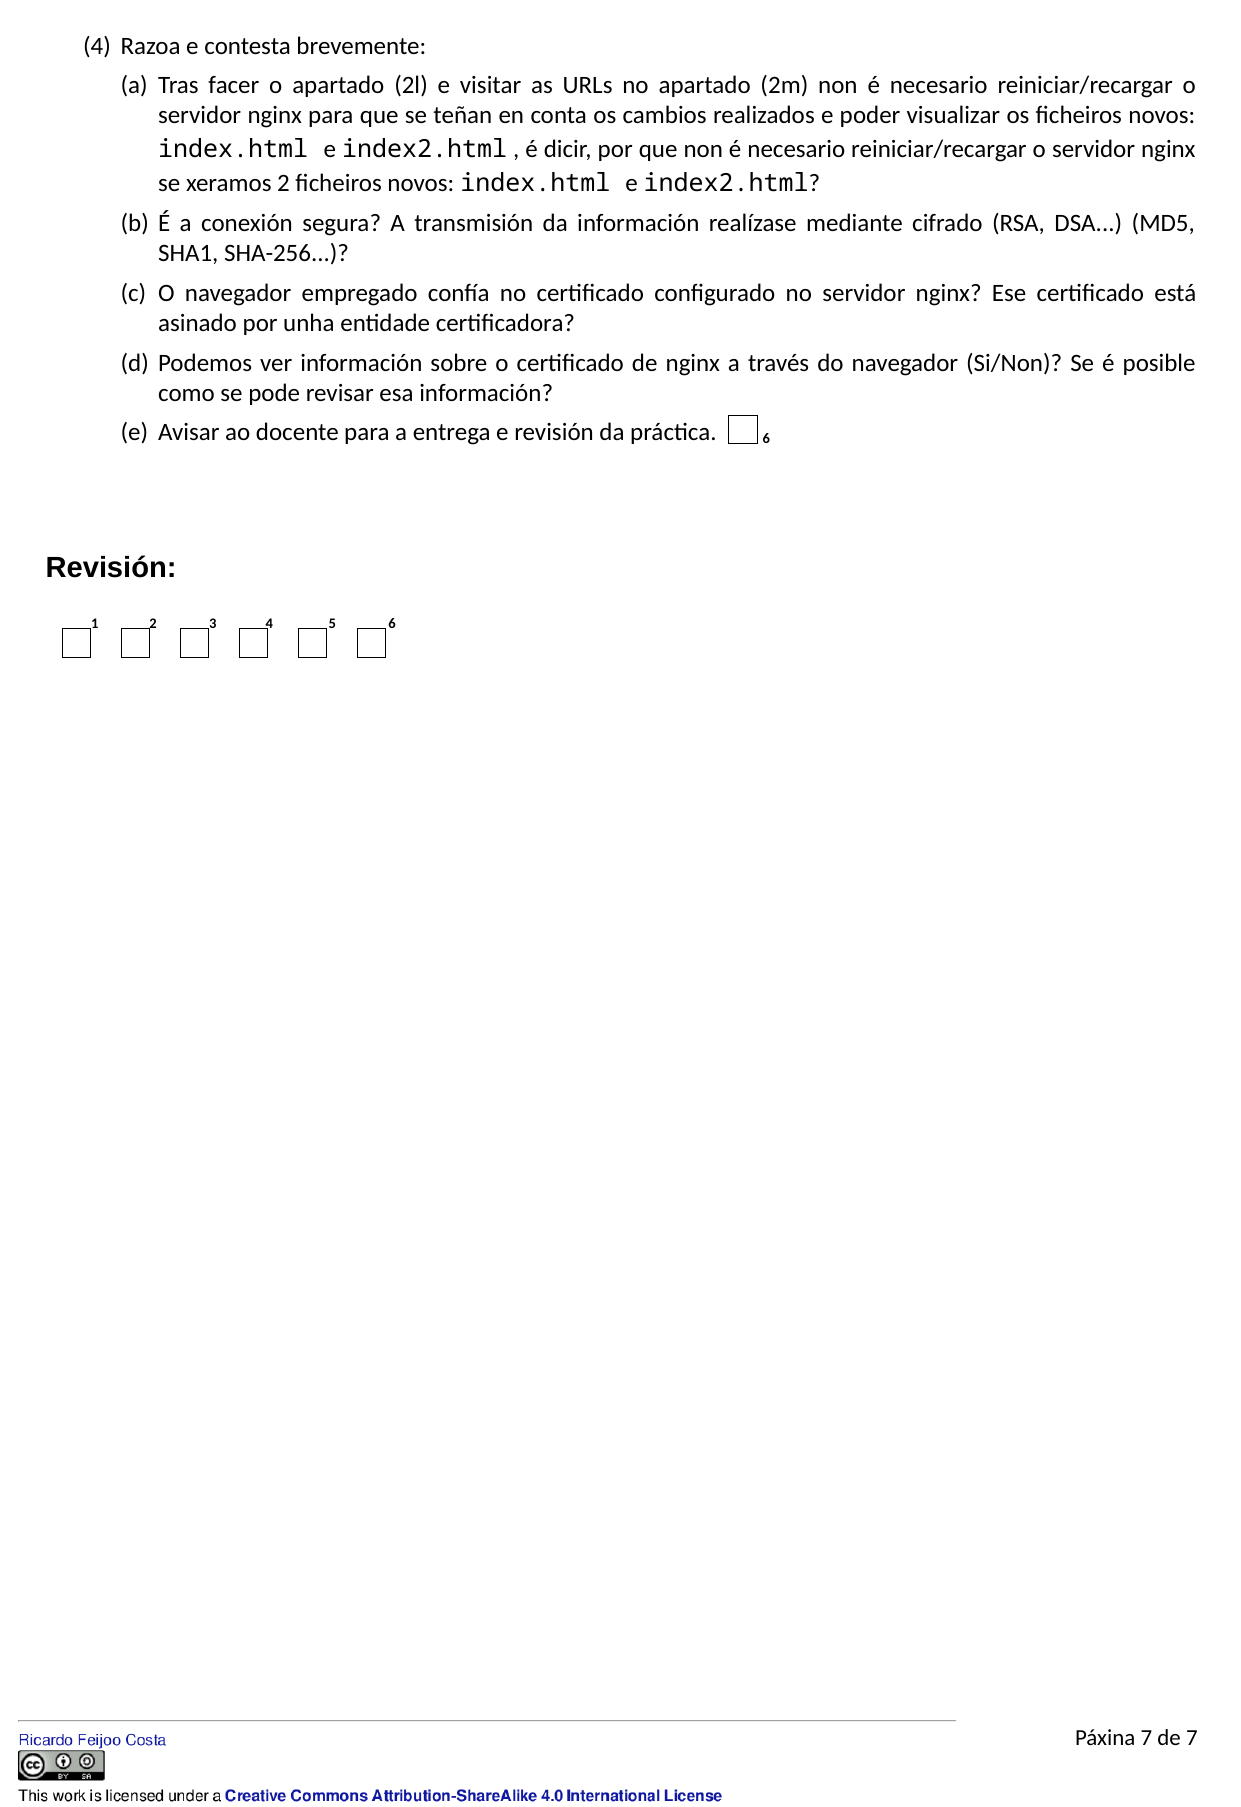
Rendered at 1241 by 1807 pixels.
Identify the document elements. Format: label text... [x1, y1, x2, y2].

picture [8, 1715, 957, 1806]
list Avisar ao docente para a entrega e revisión da práctica. 6 [120, 416, 1197, 447]
list O navegador empregado confía no certificado configurado no servidor nginx? Ese certificado está asinado por unha entidade certificadora? [120, 277, 1197, 338]
list Tras facer o apartado (2l) e visitar as URLs no apartado (2m) non é necesario reiniciar/recargar o servidor nginx para que se teñan en conta os cambios realizados e poder visualizar os ficheiros novos: index.html e index2.html , é dicir, por que non é necesario reiniciar/recargar o servidor nginx se xeramos 2 ficheiros novos: index.html e index2.html? [120, 69, 1197, 198]
text 1 2 3 4 5 6 [45, 602, 1197, 632]
list Razoa e contesta brevemente: [83, 30, 1197, 60]
list É a conexión segura? A transmisión da información realízase mediante cifrado (RSA, DSA...) (MD5, SHA1, SHA-256...)? [120, 207, 1197, 268]
subtitle Revisión: [45, 551, 1197, 584]
list Podemos ver información sobre o certificado de nginx a través do navegador (Si/Non)? Se é posible como se pode revisar esa información? [120, 347, 1197, 408]
